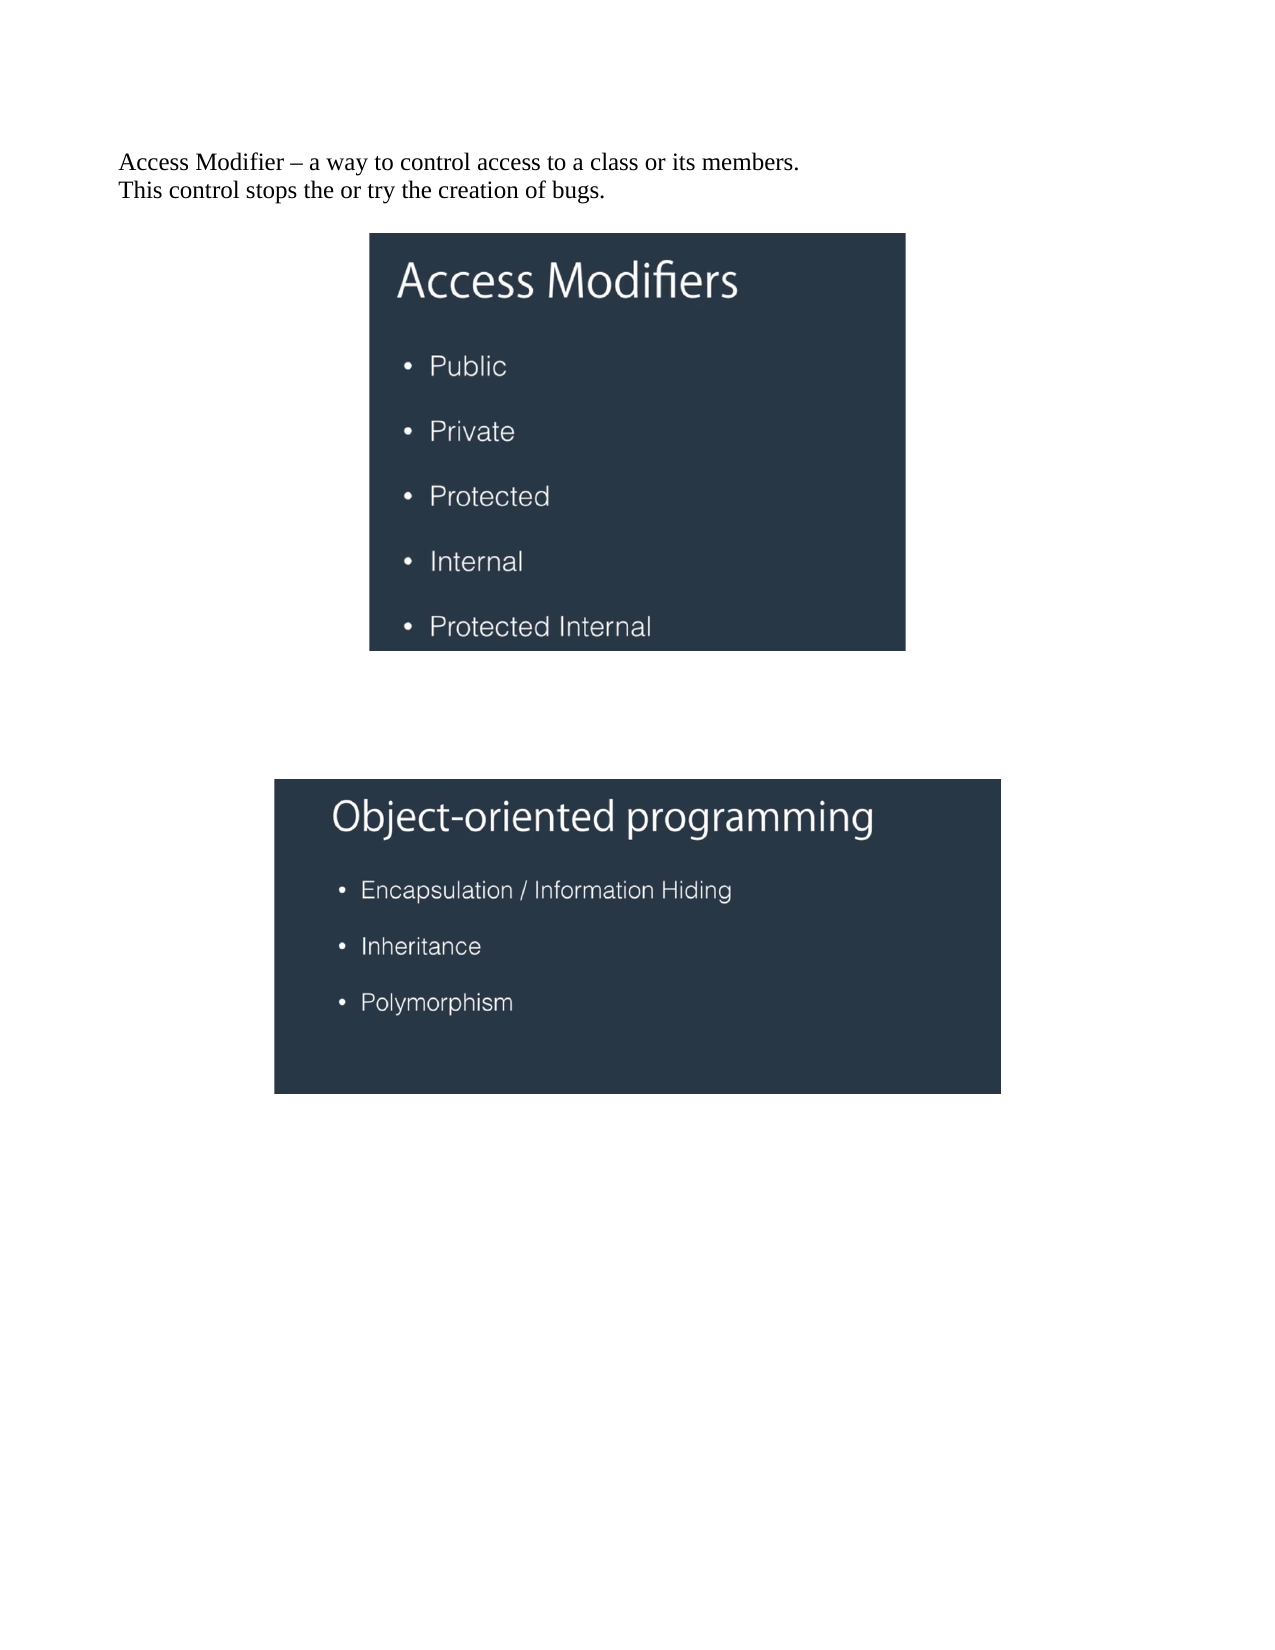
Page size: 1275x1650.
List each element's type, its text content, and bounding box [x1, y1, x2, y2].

picture [274, 779, 1001, 1094]
text This control stops the or try the creation of bugs. [118, 176, 1157, 204]
picture [369, 233, 906, 651]
text Access Modifier – a way to control access to a class or its members. [118, 147, 1157, 176]
